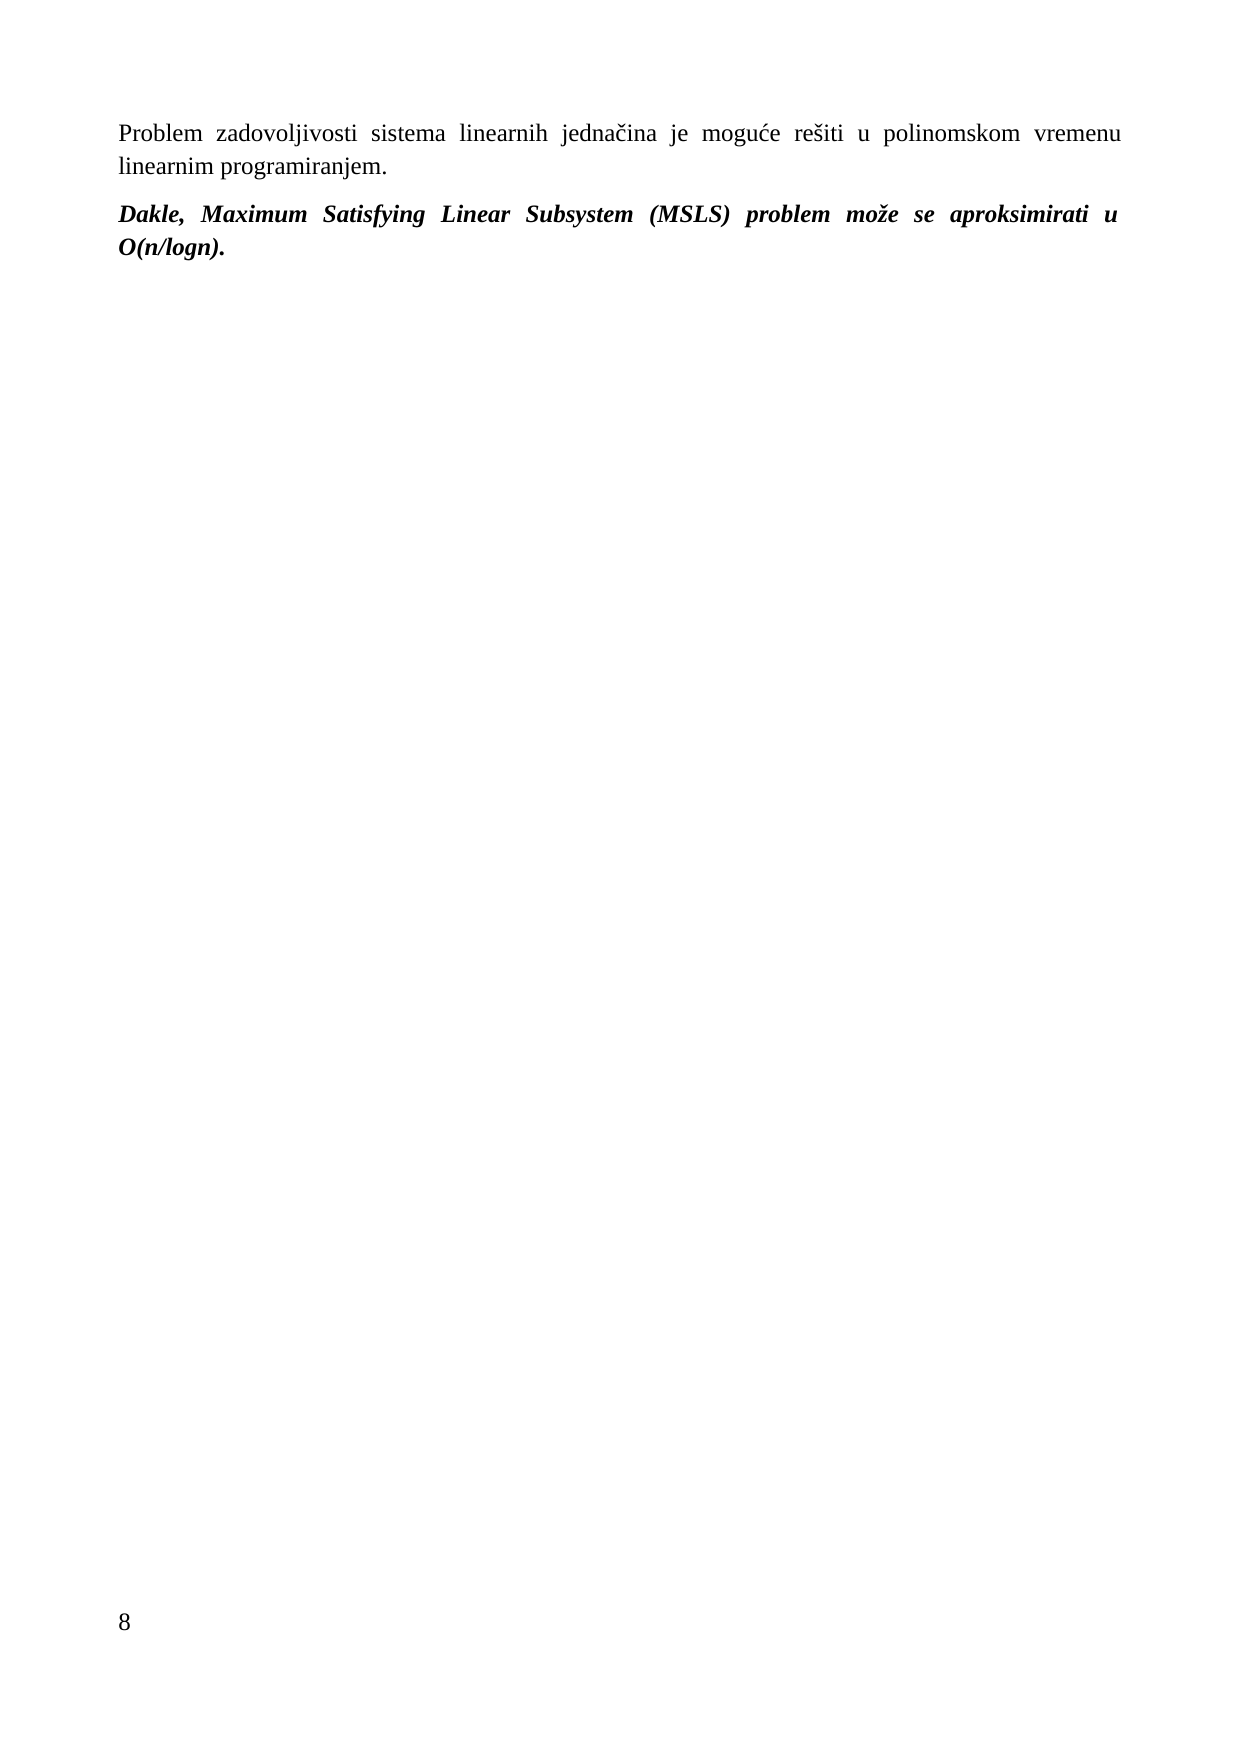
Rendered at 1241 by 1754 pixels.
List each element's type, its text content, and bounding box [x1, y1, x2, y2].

text Problem zadovoljivosti sistema linearnih jednačina je moguće rešiti u polinomskom vremenu linearnim programiranjem. [118, 118, 1122, 180]
text Dakle, Maximum Satisfying Linear Subsystem (MSLS) problem može se aproksimirati u O(n/logn). [118, 199, 1122, 261]
